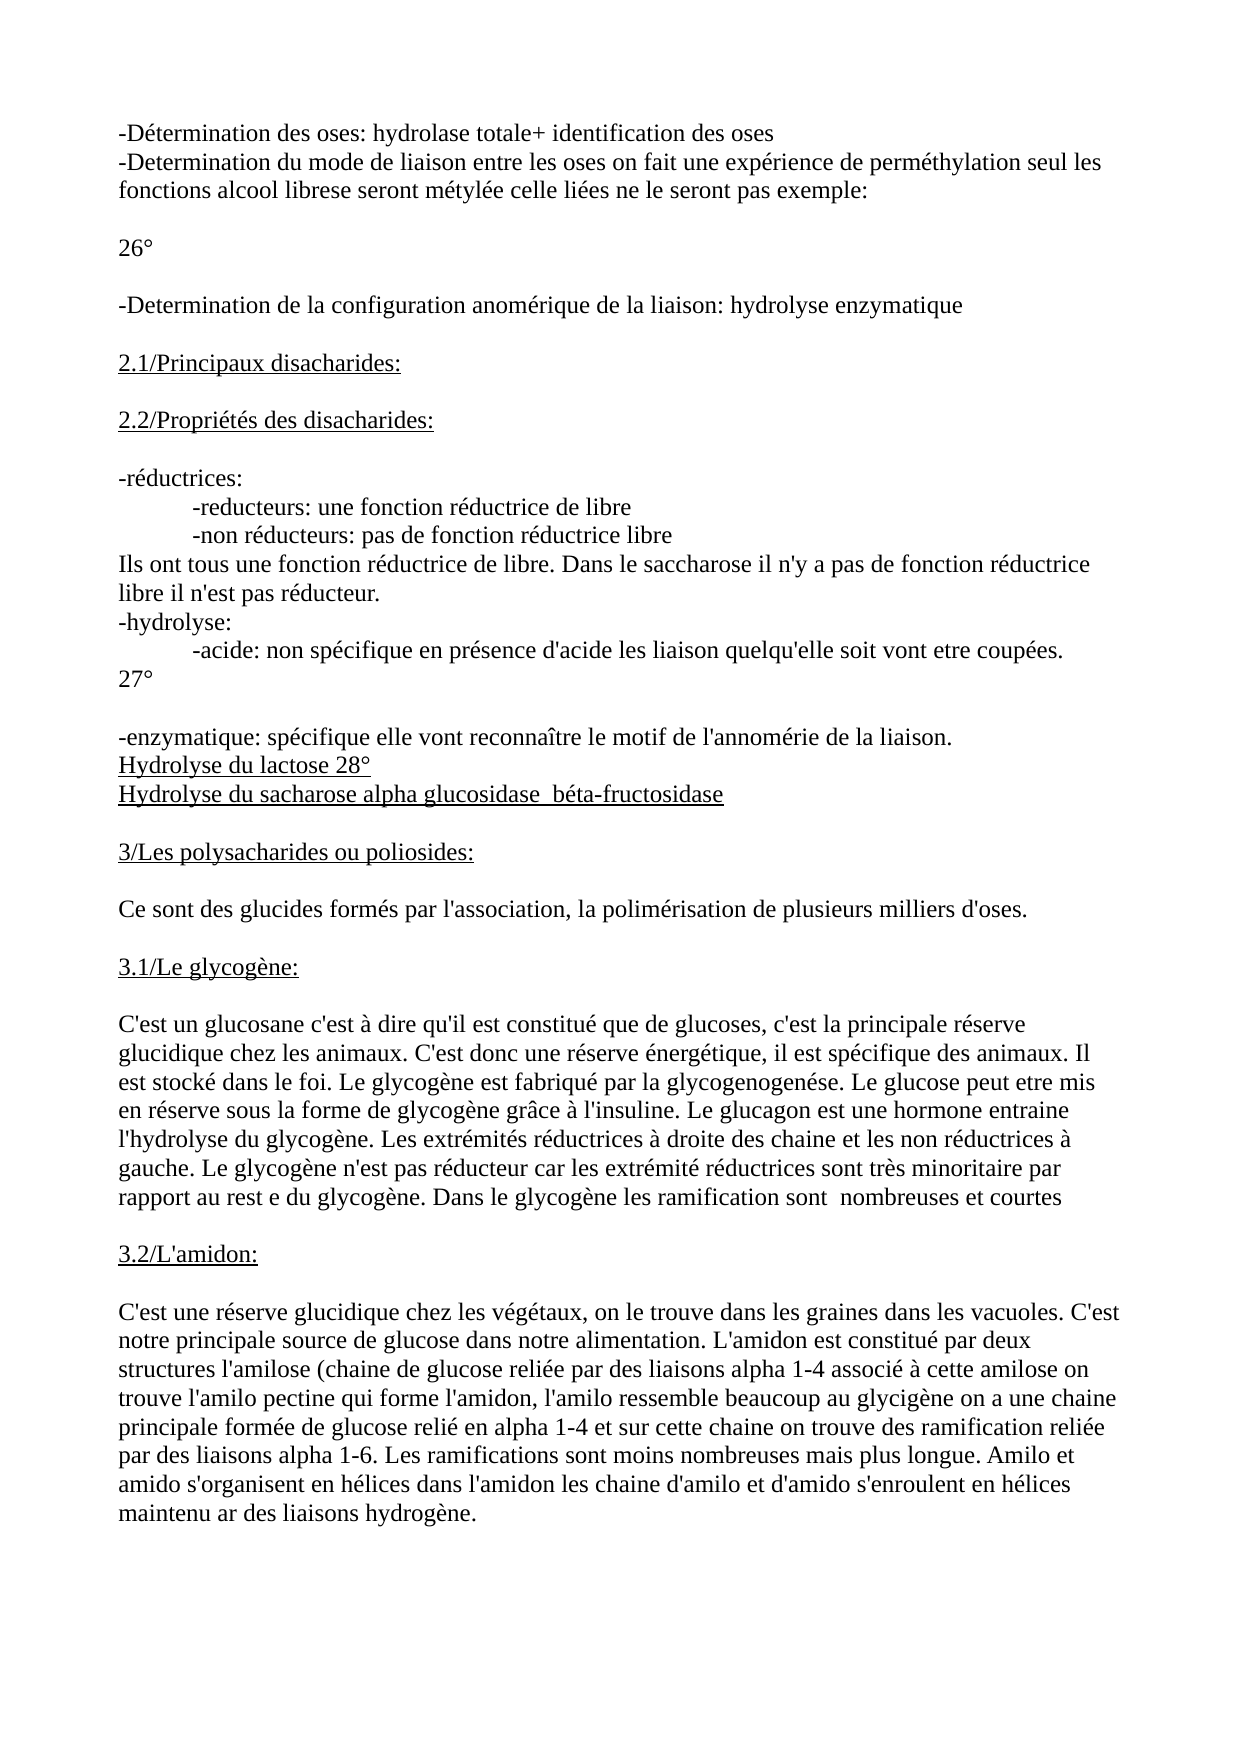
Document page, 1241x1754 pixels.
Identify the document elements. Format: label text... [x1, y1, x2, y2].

text -Determination du mode de liaison entre les oses on fait une expérience de perméthylation seul les fonctions alcool librese seront métylée celle liées ne le seront pas exemple: [118, 147, 1122, 204]
text -Détermination des oses: hydrolase totale+ identification des oses [118, 118, 1122, 147]
text 2.2/Propriétés des disacharides: [118, 406, 1122, 434]
text Hydrolyse du sacharose alpha glucosidase béta-fructosidase [118, 779, 1122, 808]
text Ils ont tous une fonction réductrice de libre. Dans le saccharose il n'y a pas de fonction réductrice libre il n'est pas réducteur. [118, 549, 1122, 607]
text C'est une réserve glucidique chez les végétaux, on le trouve dans les graines dans les vacuoles. C'est notre principale source de glucose dans notre alimentation. L'amidon est constitué par deux structures l'amilose (chaine de glucose reliée par des liaisons alpha 1-4 associé à cette amilose on trouve l'amilo pectine qui forme l'amidon, l'amilo ressemble beaucoup au glycigène on a une chaine principale formée de glucose relié en alpha 1-4 et sur cette chaine on trouve des ramification reliée par des liaisons alpha 1-6. Les ramifications sont moins nombreuses mais plus longue. Amilo et amido s'organisent en hélices dans l'amidon les chaine d'amilo et d'amido s'enroulent en hélices maintenu ar des liaisons hydrogène. [118, 1297, 1122, 1527]
text 26° [118, 233, 1122, 262]
text Ce sont des glucides formés par l'association, la polimérisation de plusieurs milliers d'oses. [118, 894, 1122, 923]
text 27° [118, 664, 1122, 693]
text -Determination de la configuration anomérique de la liaison: hydrolyse enzymatique [118, 291, 1122, 319]
text 3.2/L'amidon: [118, 1239, 1122, 1268]
text 3.1/Le glycogène: [118, 952, 1122, 981]
text 2.1/Principaux disacharides: [118, 348, 1122, 377]
text C'est un glucosane c'est à dire qu'il est constitué que de glucoses, c'est la principale réserve glucidique chez les animaux. C'est donc une réserve énergétique, il est spécifique des animaux. Il est stocké dans le foi. Le glycogène est fabriqué par la glycogenogenése. Le glucose peut etre mis en réserve sous la forme de glycogène grâce à l'insuline. Le glucagon est une hormone entraine l'hydrolyse du glycogène. Les extrémités réductrices à droite des chaine et les non réductrices à gauche. Le glycogène n'est pas réducteur car les extrémité réductrices sont très minoritaire par rapport au rest e du glycogène. Dans le glycogène les ramification sont nombreuses et courtes [118, 1009, 1122, 1211]
text Hydrolyse du lactose 28° [118, 751, 1122, 779]
text -non réducteurs: pas de fonction réductrice libre [118, 521, 1122, 549]
text -acide: non spécifique en présence d'acide les liaison quelqu'elle soit vont etre coupées. [118, 636, 1122, 664]
text -réductrices: [118, 463, 1122, 492]
text -reducteurs: une fonction réductrice de libre [118, 492, 1122, 521]
text 3/Les polysacharides ou poliosides: [118, 837, 1122, 866]
text -enzymatique: spécifique elle vont reconnaître le motif de l'annomérie de la liaison. [118, 722, 1122, 751]
text -hydrolyse: [118, 607, 1122, 636]
